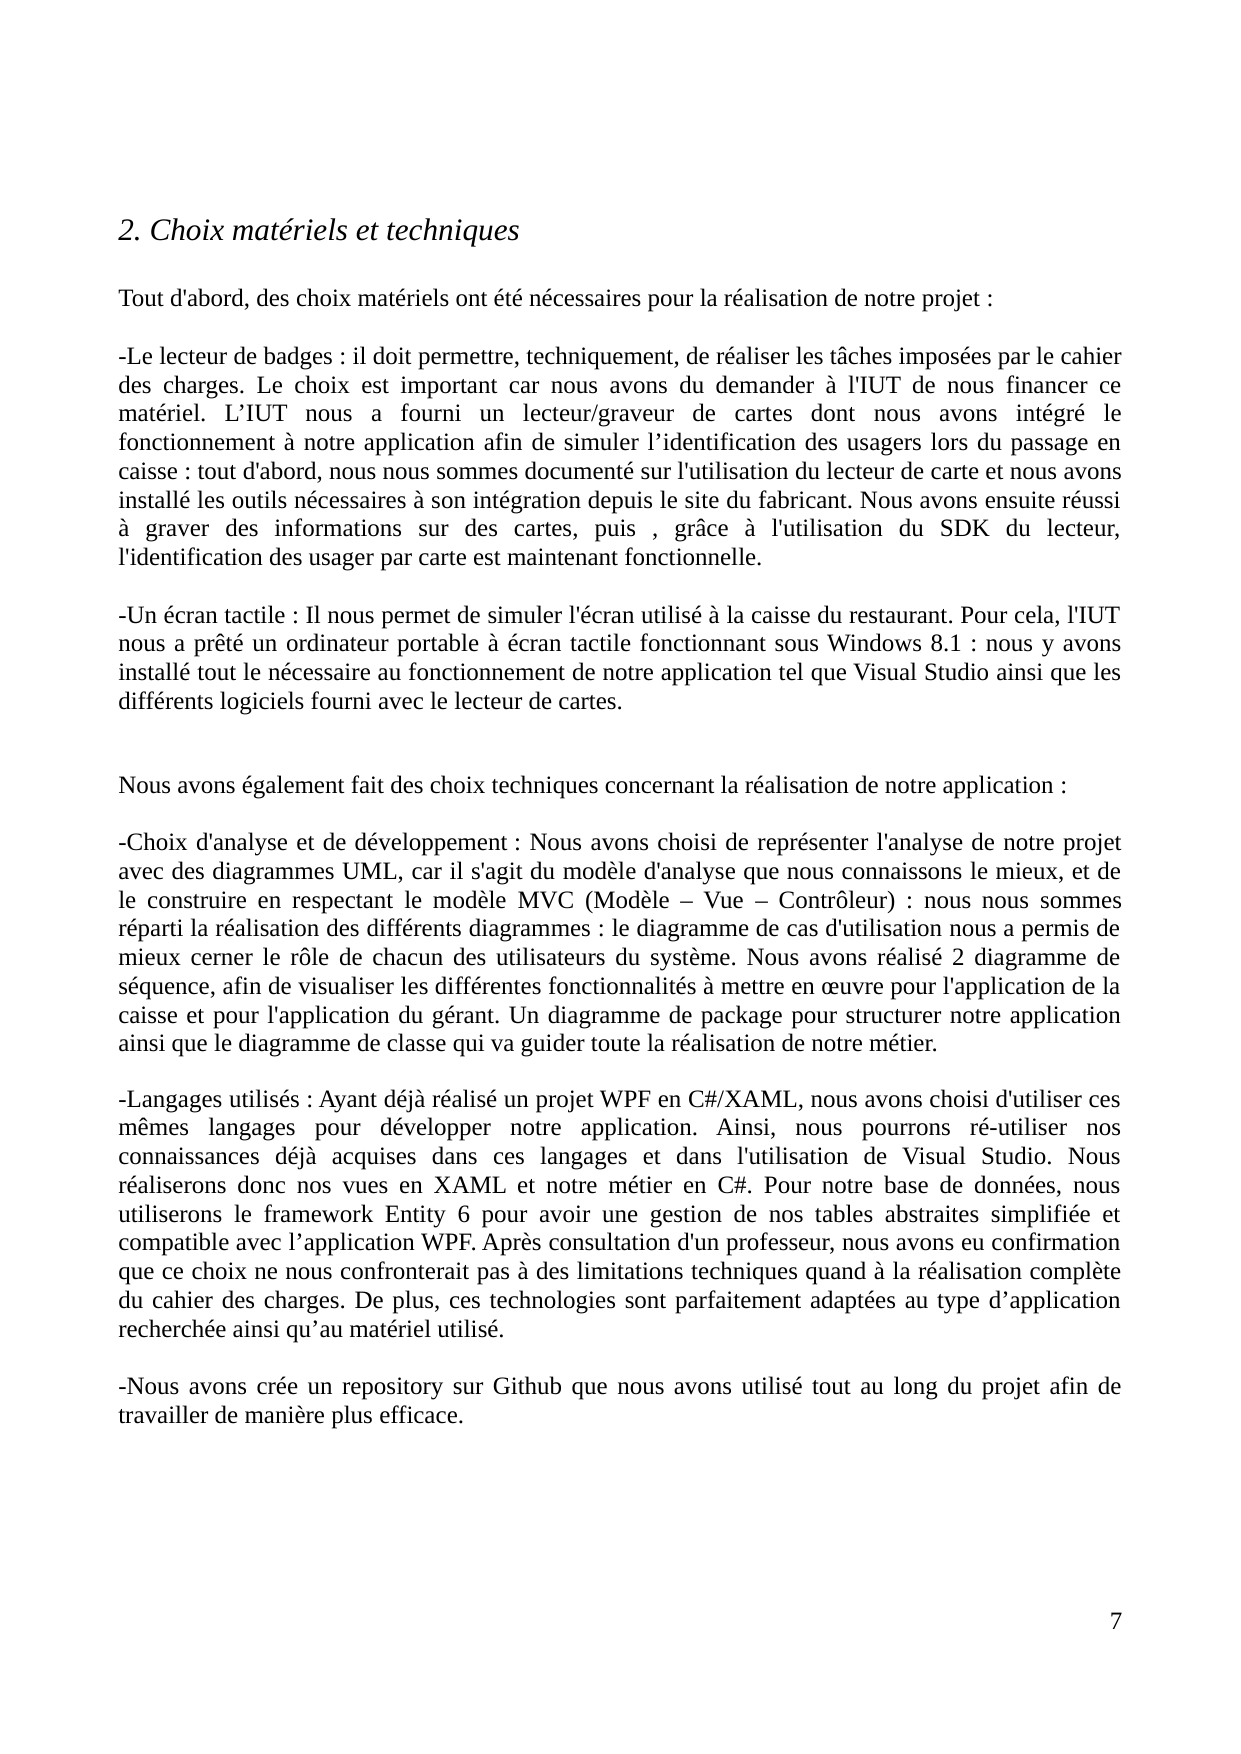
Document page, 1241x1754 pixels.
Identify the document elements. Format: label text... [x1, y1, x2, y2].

text -Choix d'analyse et de développement : Nous avons choisi de représenter l'analyse de notre projet avec des diagrammes UML, car il s'agit du modèle d'analyse que nous connaissons le mieux, et de le construire en respectant le modèle MVC (Modèle – Vue – Contrôleur) : nous nous sommes réparti la réalisation des différents diagrammes : le diagramme de cas d'utilisation nous a permis de mieux cerner le rôle de chacun des utilisateurs du système. Nous avons réalisé 2 diagramme de séquence, afin de visualiser les différentes fonctionnalités à mettre en œuvre pour l'application de la caisse et pour l'application du gérant. Un diagramme de package pour structurer notre application ainsi que le diagramme de classe qui va guider toute la réalisation de notre métier. [118, 827, 1122, 1057]
text -Nous avons crée un repository sur Github que nous avons utilisé tout au long du projet afin de travailler de manière plus efficace. [118, 1371, 1122, 1429]
text -Langages utilisés : Ayant déjà réalisé un projet WPF en C#/XAML, nous avons choisi d'utiliser ces mêmes langages pour développer notre application. Ainsi, nous pourrons ré-utiliser nos connaissances déjà acquises dans ces langages et dans l'utilisation de Visual Studio. Nous réaliserons donc nos vues en XAML et notre métier en C#. Pour notre base de données, nous utiliserons le framework Entity 6 pour avoir une gestion de nos tables abstraites simplifiée et compatible avec l’application WPF. Après consultation d'un professeur, nous avons eu confirmation que ce choix ne nous confronterait pas à des limitations techniques quand à la réalisation complète du cahier des charges. De plus, ces technologies sont parfaitement adaptées au type d’application recherchée ainsi qu’au matériel utilisé. [118, 1084, 1122, 1342]
text Nous avons également fait des choix techniques concernant la réalisation de notre application : [118, 770, 1122, 798]
text -Un écran tactile : Il nous permet de simuler l'écran utilisé à la caisse du restaurant. Pour cela, l'IUT nous a prêté un ordinateur portable à écran tactile fonctionnant sous Windows 8.1 : nous y avons installé tout le nécessaire au fonctionnement de notre application tel que Visual Studio ainsi que les différents logiciels fourni avec le lecteur de cartes. [118, 600, 1122, 715]
text -Le lecteur de badges : il doit permettre, techniquement, de réaliser les tâches imposées par le cahier des charges. Le choix est important car nous avons du demander à l'IUT de nous financer ce matériel. L’IUT nous a fourni un lecteur/graveur de cartes dont nous avons intégré le fonctionnement à notre application afin de simuler l’identification des usagers lors du passage en caisse : tout d'abord, nous nous sommes documenté sur l'utilisation du lecteur de carte et nous avons installé les outils nécessaires à son intégration depuis le site du fabricant. Nous avons ensuite réussi à graver des informations sur des cartes, puis , grâce à l'utilisation du SDK du lecteur, l'identification des usager par carte est maintenant fonctionnelle. [118, 341, 1122, 571]
text 2. Choix matériels et techniques [118, 212, 1122, 247]
text Tout d'abord, des choix matériels ont été nécessaires pour la réalisation de notre projet : [118, 283, 1122, 312]
